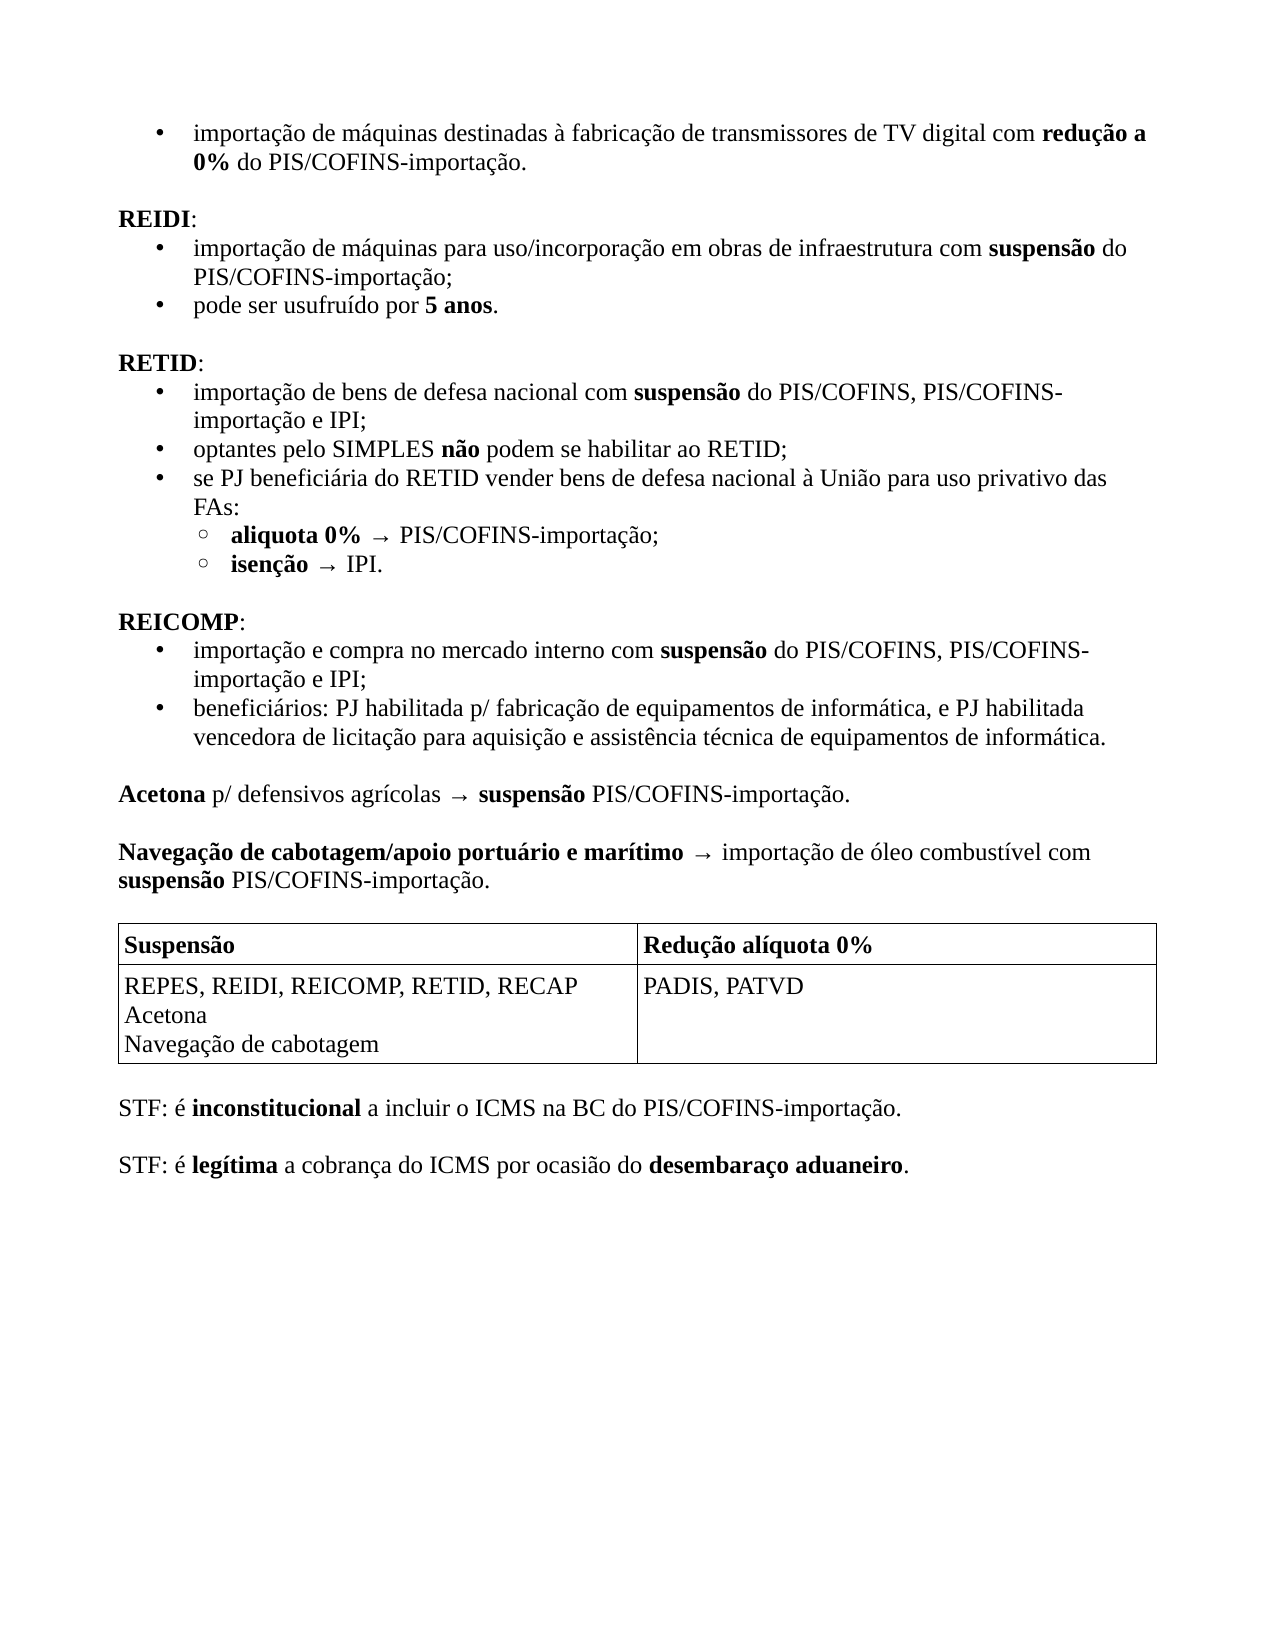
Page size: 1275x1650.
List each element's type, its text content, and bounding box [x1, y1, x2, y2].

list importação de bens de defesa nacional com suspensão do PIS/COFINS, PIS/COFINS-importação e IPI; [156, 377, 1157, 434]
list aliquota 0% → PIS/COFINS-importação; [193, 521, 1157, 549]
list importação de máquinas destinadas à fabricação de transmissores de TV digital com redução a 0% do PIS/COFINS-importação. [156, 118, 1157, 176]
list importação de máquinas para uso/incorporação em obras de infraestrutura com suspensão do PIS/COFINS-importação; [156, 233, 1157, 291]
list importação e compra no mercado interno com suspensão do PIS/COFINS, PIS/COFINS-importação e IPI; [156, 636, 1157, 693]
text REICOMP: [118, 607, 1157, 636]
text REIDI: [118, 204, 1157, 233]
table_header Redução alíquota 0% [638, 924, 1156, 964]
text Navegação de cabotagem/apoio portuário e marítimo → importação de óleo combustível com suspensão PIS/COFINS-importação. [118, 837, 1157, 894]
list se PJ beneficiária do RETID vender bens de defesa nacional à União para uso privativo das FAs: [156, 463, 1157, 521]
table_cell PADIS, PATVD [638, 965, 1156, 1063]
list optantes pelo SIMPLES não podem se habilitar ao RETID; [156, 434, 1157, 463]
text Acetona p/ defensivos agrícolas → suspensão PIS/COFINS-importação. [118, 779, 1157, 808]
text RETID: [118, 348, 1157, 377]
list beneficiários: PJ habilitada p/ fabricação de equipamentos de informática, e PJ habilitada vencedora de licitação para aquisição e assistência técnica de equipamentos de informática. [156, 693, 1157, 751]
text STF: é inconstitucional a incluir o ICMS na BC do PIS/COFINS-importação. [118, 1093, 1157, 1122]
list isenção → IPI. [193, 549, 1157, 578]
table_header Suspensão [119, 924, 637, 964]
list pode ser usufruído por 5 anos. [156, 291, 1157, 319]
text STF: é legítima a cobrança do ICMS por ocasião do desembaraço aduaneiro. [118, 1150, 1157, 1179]
table_cell REPES, REIDI, REICOMP, RETID, RECAP Acetona Navegação de cabotagem [119, 965, 637, 1063]
